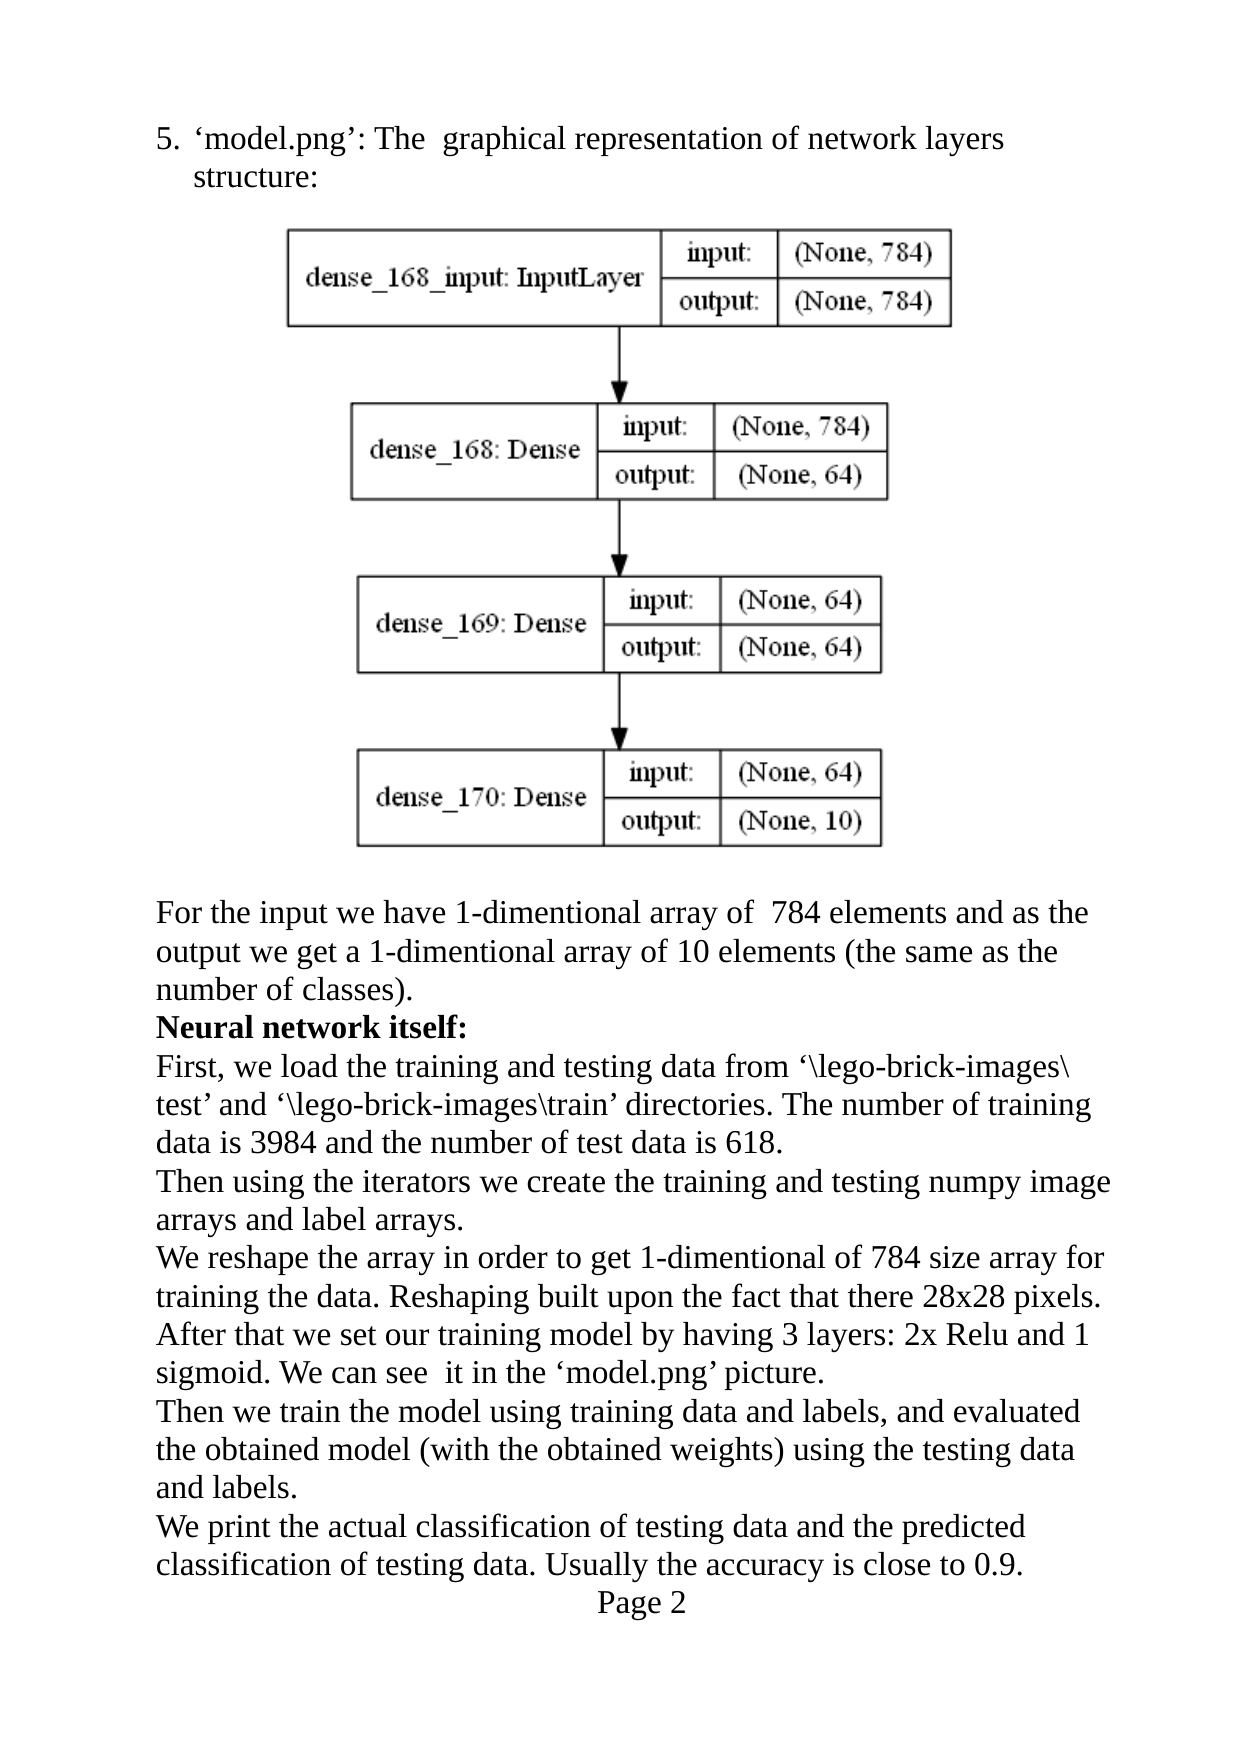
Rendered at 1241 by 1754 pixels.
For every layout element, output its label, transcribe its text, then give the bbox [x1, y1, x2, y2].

text For the input we have 1-dimentional array of 784 elements and as the output we get a 1-dimentional array of 10 elements (the same as the number of classes). [156, 892, 1122, 1007]
picture [280, 221, 960, 855]
text First, we load the training and testing data from ‘\lego-brick-images\test’ and ‘\lego-brick-images\train’ directories. The number of training data is 3984 and the number of test data is 618. [156, 1046, 1122, 1161]
text We print the actual classification of testing data and the predicted classification of testing data. Usually the accuracy is close to 0.9. [156, 1506, 1122, 1582]
text We reshape the array in order to get 1-dimentional of 784 size array for training the data. Reshaping built upon the fact that there 28x28 pixels. [156, 1237, 1122, 1314]
text Then using the iterators we create the training and testing numpy image arrays and label arrays. [156, 1161, 1122, 1237]
text After that we set our training model by having 3 layers: 2x Relu and 1 sigmoid. We can see it in the ‘model.png’ picture. [156, 1314, 1122, 1391]
text Neural network itself: [156, 1007, 1122, 1046]
list ‘model.png’: The graphical representation of network layers structure: [156, 118, 1122, 195]
text Then we train the model using training data and labels, and evaluated the obtained model (with the obtained weights) using the testing data and labels. [156, 1391, 1122, 1506]
text Page 2 [156, 1582, 1122, 1621]
